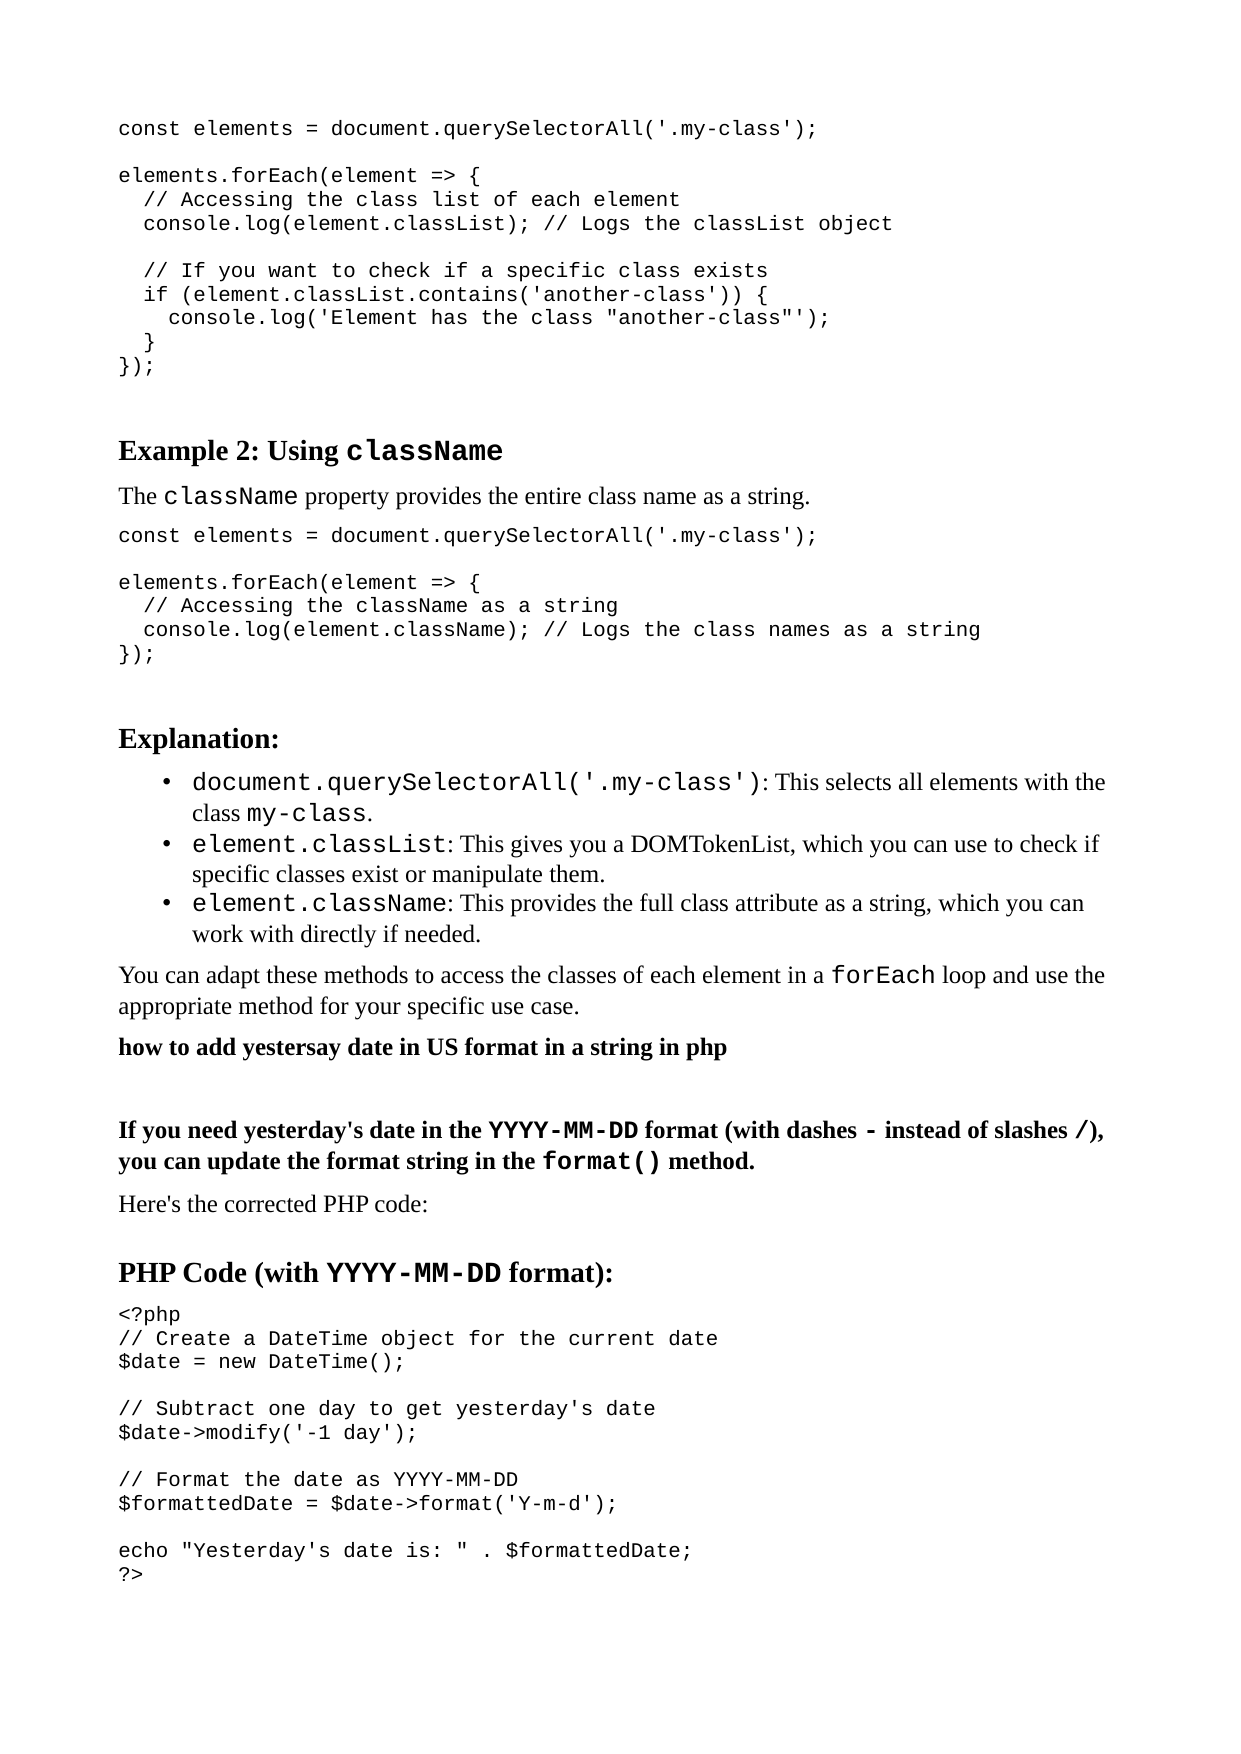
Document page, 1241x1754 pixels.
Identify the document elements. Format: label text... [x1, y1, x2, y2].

list element.className: This provides the full class attribute as a string, which you can work with directly if needed. [162, 888, 1122, 948]
text $formattedDate = $date->format('Y-m-d'); [118, 1493, 1122, 1517]
text Here's the corrected PHP code: [118, 1189, 1122, 1218]
text } [118, 331, 1122, 354]
text }); [118, 643, 1122, 666]
text // Accessing the class list of each element [118, 189, 1122, 213]
text ?> [118, 1564, 1122, 1588]
text echo "Yesterday's date is: " . $formattedDate; [118, 1540, 1122, 1564]
text // Subtract one day to get yesterday's date [118, 1398, 1122, 1422]
text const elements = document.querySelectorAll('.my-class'); [118, 524, 1122, 548]
text // Create a DateTime object for the current date [118, 1327, 1122, 1351]
text // If you want to check if a specific class exists [118, 260, 1122, 284]
text if (element.classList.contains('another-class')) { [118, 284, 1122, 307]
text $date->modify('-1 day'); [118, 1422, 1122, 1446]
subtitle PHP Code (with YYYY-MM-DD format): [118, 1255, 1122, 1291]
text $date = new DateTime(); [118, 1351, 1122, 1375]
list element.classList: This gives you a DOMTokenList, which you can use to check if specific classes exist or manipulate them. [162, 829, 1122, 888]
text // Format the date as YYYY-MM-DD [118, 1469, 1122, 1493]
text If you need yesterday's date in the YYYY-MM-DD format (with dashes - instead of slashes /), you can update the format string in the format() method. [118, 1115, 1122, 1177]
text how to add yestersay date in US format in a string in php [118, 1032, 1122, 1061]
text <?php [118, 1304, 1122, 1327]
text elements.forEach(element => { [118, 572, 1122, 596]
subtitle Example 2: Using className [118, 433, 1122, 469]
text You can adapt these methods to access the classes of each element in a forEach loop and use the appropriate method for your specific use case. [118, 960, 1122, 1020]
text elements.forEach(element => { [118, 165, 1122, 189]
text const elements = document.querySelectorAll('.my-class'); [118, 118, 1122, 142]
text console.log(element.className); // Logs the class names as a string [118, 619, 1122, 643]
list document.querySelectorAll('.my-class'): This selects all elements with the class my-class. [162, 767, 1122, 829]
text console.log('Element has the class "another-class"'); [118, 307, 1122, 331]
text }); [118, 354, 1122, 378]
text // Accessing the className as a string [118, 596, 1122, 619]
subtitle Explanation: [118, 721, 1122, 754]
text The className property provides the entire class name as a string. [118, 481, 1122, 512]
text console.log(element.classList); // Logs the classList object [118, 213, 1122, 236]
